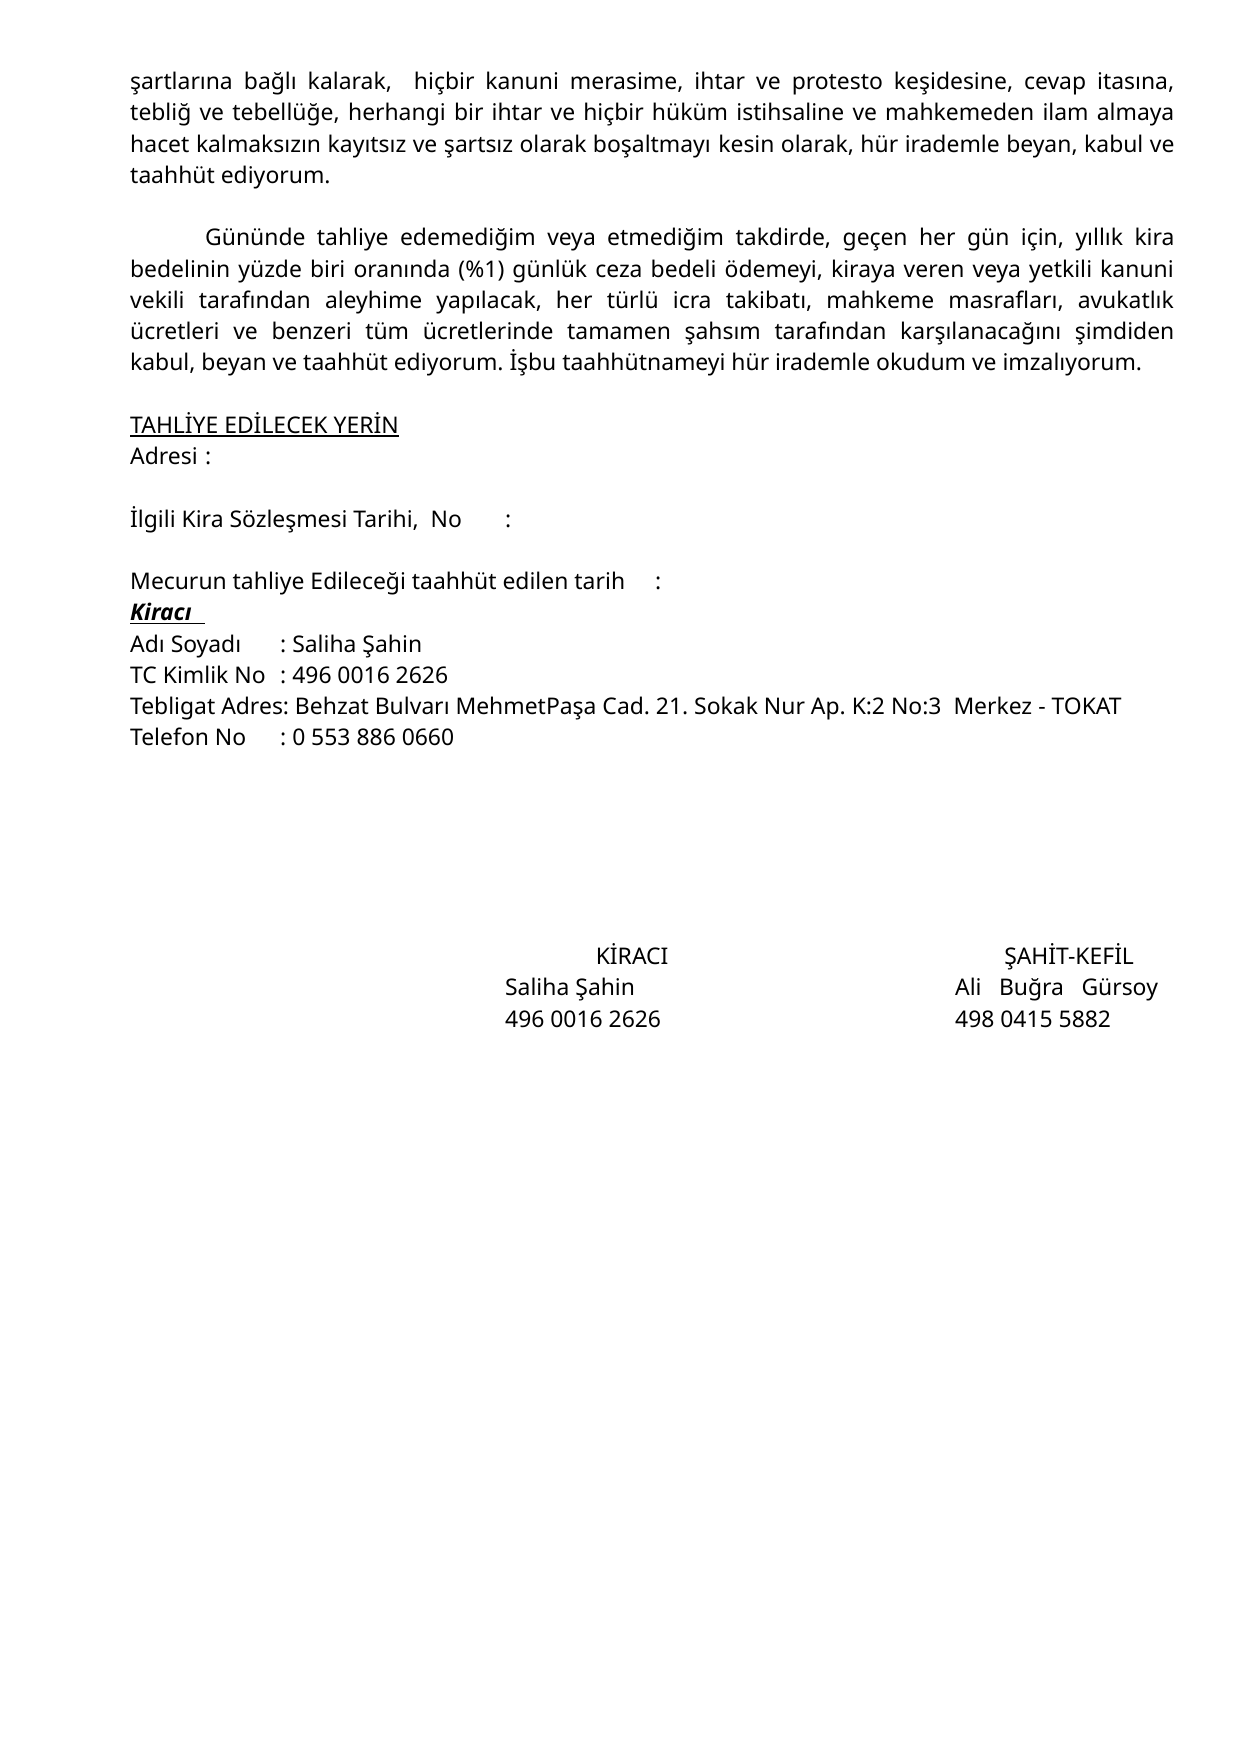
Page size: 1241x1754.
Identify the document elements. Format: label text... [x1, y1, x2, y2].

text TC Kimlik No : 496 0016 2626 [130, 659, 1175, 690]
text Adı Soyadı : Saliha Şahin [130, 627, 1175, 659]
text şartlarına bağlı kalarak, hiçbir kanuni merasime, ihtar ve protesto keşidesine, cevap itasına, tebliğ ve tebellüğe, herhangi bir ihtar ve hiçbir hüküm istihsaline ve mahkemeden ilam almaya hacet kalmaksızın kayıtsız ve şartsız olarak boşaltmayı kesin olarak, hür irademle beyan, kabul ve taahhüt ediyorum. [130, 65, 1175, 190]
text Adresi : [130, 440, 1175, 471]
text Telefon No : 0 553 886 0660 [130, 721, 1175, 752]
text Kiracı [130, 596, 1175, 627]
text Tebligat Adres: Behzat Bulvarı MehmetPaşa Cad. 21. Sokak Nur Ap. K:2 No:3 Merkez - TOKAT [130, 690, 1175, 721]
text İlgili Kira Sözleşmesi Tarihi, No : [130, 502, 1175, 534]
text KİRACI ŞAHİT-KEFİL [130, 940, 1175, 971]
text Gününde tahliye edemediğim veya etmediğim takdirde, geçen her gün için, yıllık kira bedelinin yüzde biri oranında (%1) günlük ceza bedeli ödemeyi, kiraya veren veya yetkili kanuni vekili tarafından aleyhime yapılacak, her türlü icra takibatı, mahkeme masrafları, avukatlık ücretleri ve benzeri tüm ücretlerinde tamamen şahsım tarafından karşılanacağını şimdiden kabul, beyan ve taahhüt ediyorum. İşbu taahhütnameyi hür irademle okudum ve imzalıyorum. [130, 221, 1175, 377]
text Mecurun tahliye Edileceği taahhüt edilen tarih : [130, 565, 1175, 596]
text Saliha Şahin Ali Buğra Gürsoy 496 0016 2626 498 0415 5882 [130, 971, 1175, 1034]
text TAHLİYE EDİLECEK YERİN [130, 409, 1175, 440]
